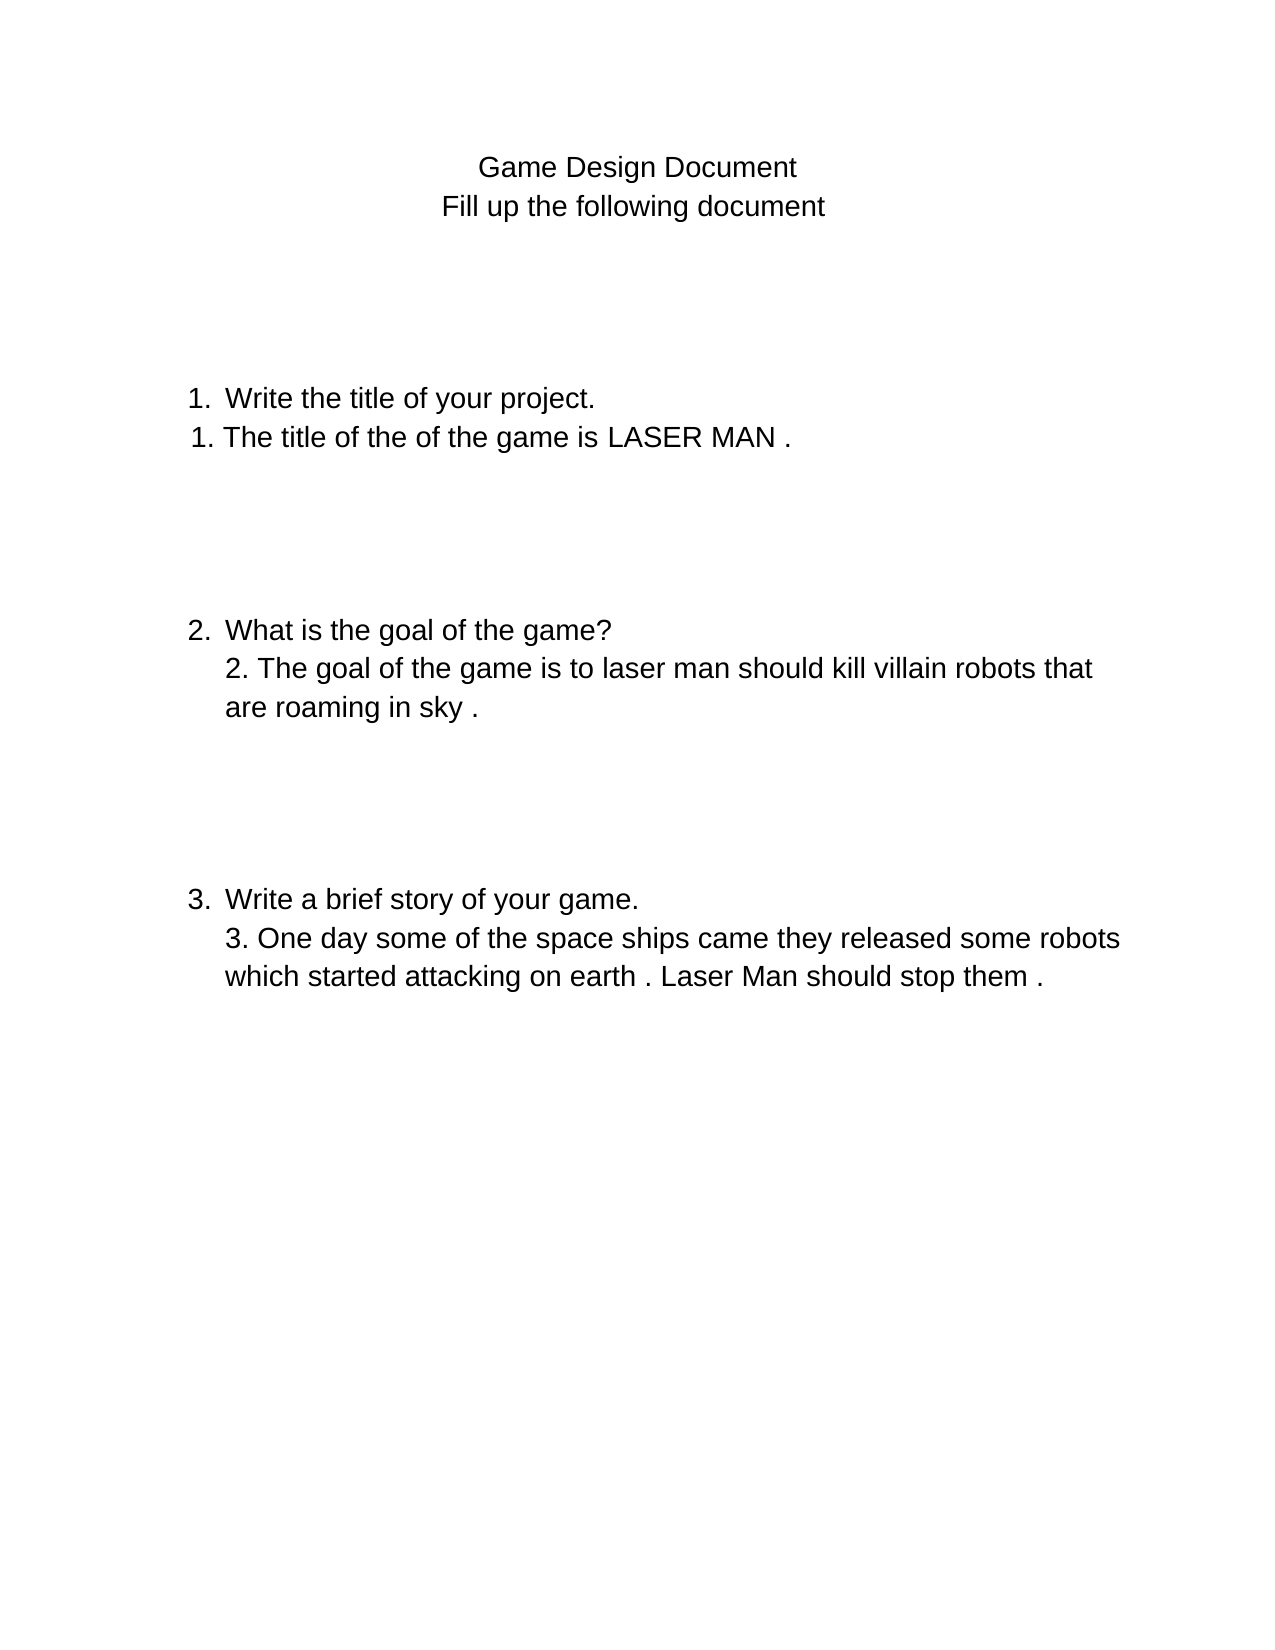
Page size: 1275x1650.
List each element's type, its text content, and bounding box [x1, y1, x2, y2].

list What is the goal of the game? [187, 612, 1125, 646]
text Fill up the following document [150, 188, 1125, 222]
text 1. The title of the of the game is LASER MAN . [150, 420, 1125, 453]
text 2. The goal of the game is to laser man should kill villain robots that are roaming in sky . [225, 651, 1125, 723]
text 3. One day some of the space ships came they released some robots which started attacking on earth . Laser Man should stop them . [225, 921, 1125, 993]
text Game Design Document [150, 150, 1125, 183]
list Write the title of your project. [187, 381, 1125, 415]
list Write a brief story of your game. [187, 882, 1125, 916]
